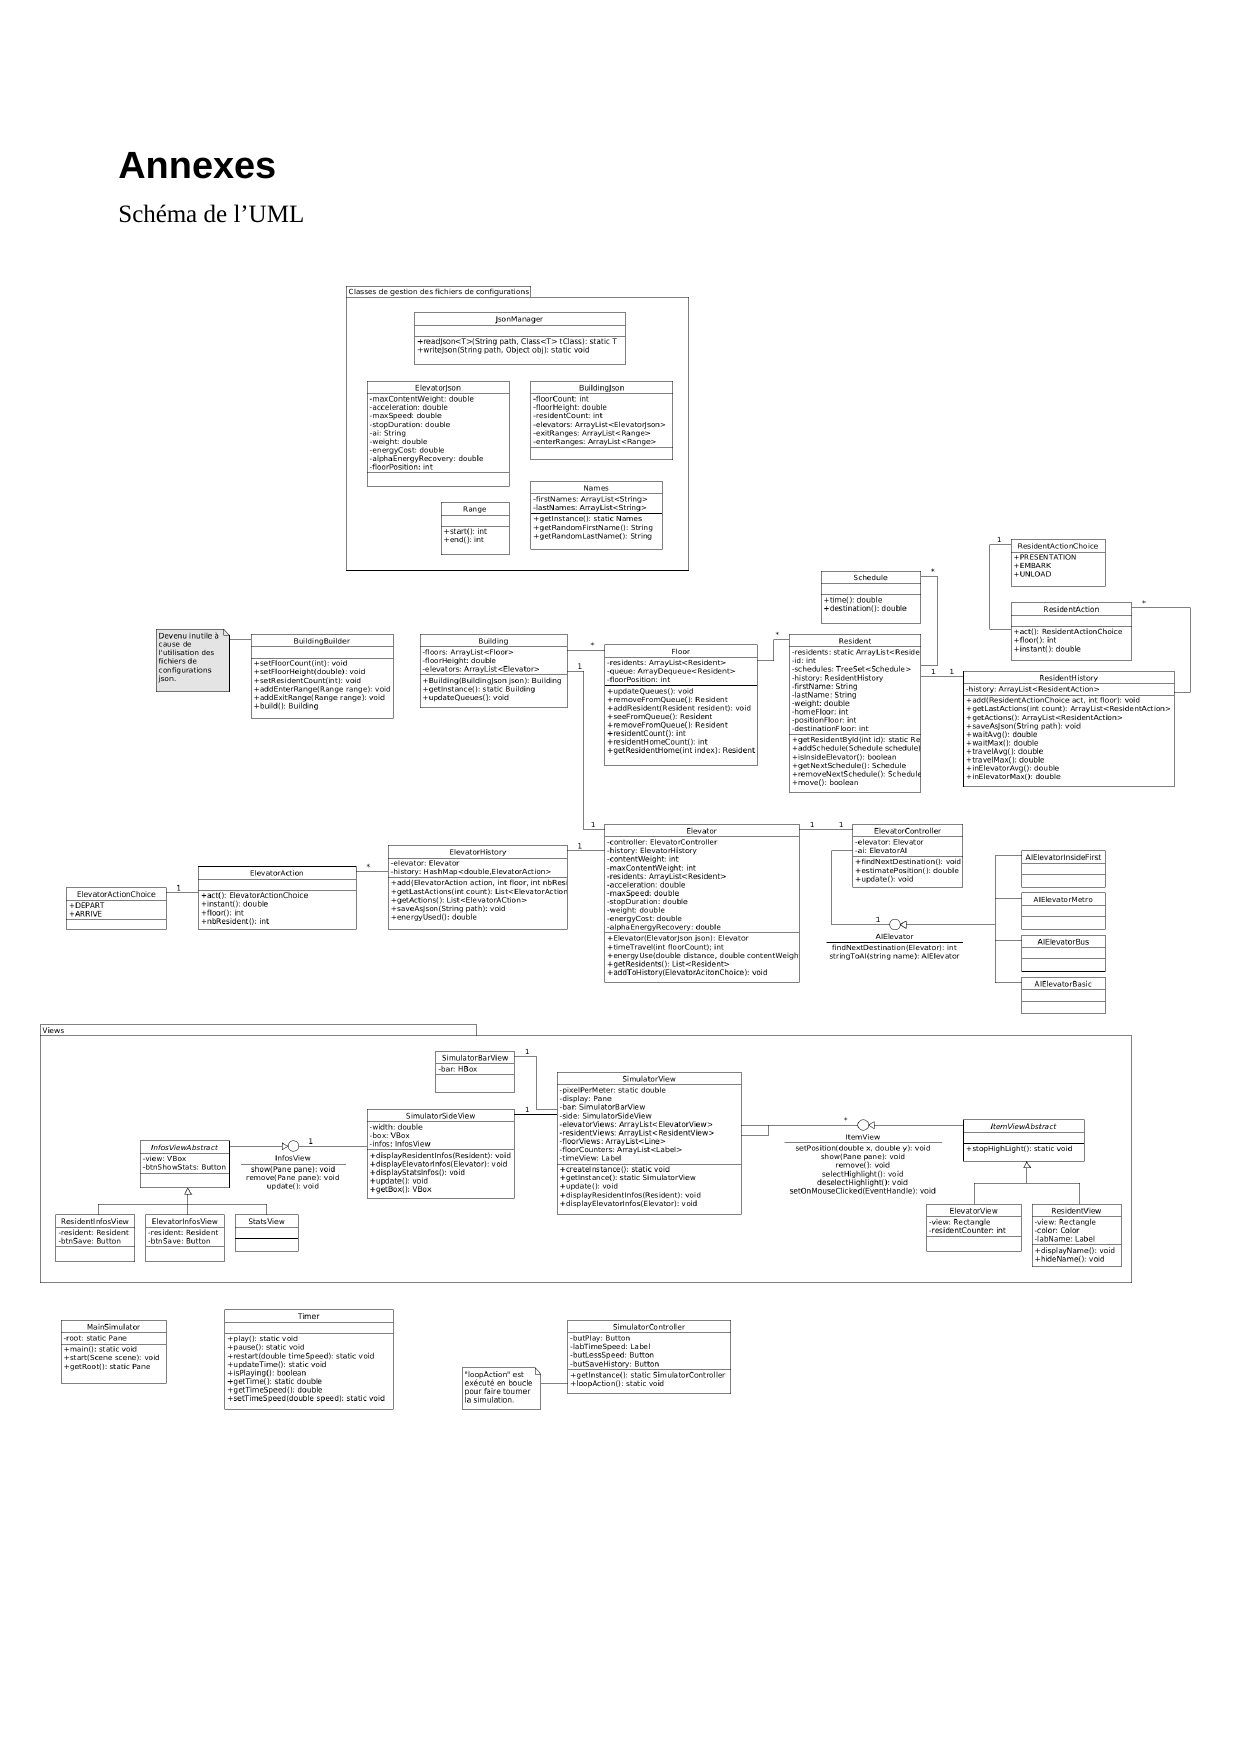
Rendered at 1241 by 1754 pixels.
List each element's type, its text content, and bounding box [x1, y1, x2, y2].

picture [29, 275, 1211, 1420]
text Schéma de l’UML [118, 199, 1122, 228]
subtitle Annexes [118, 143, 1122, 187]
